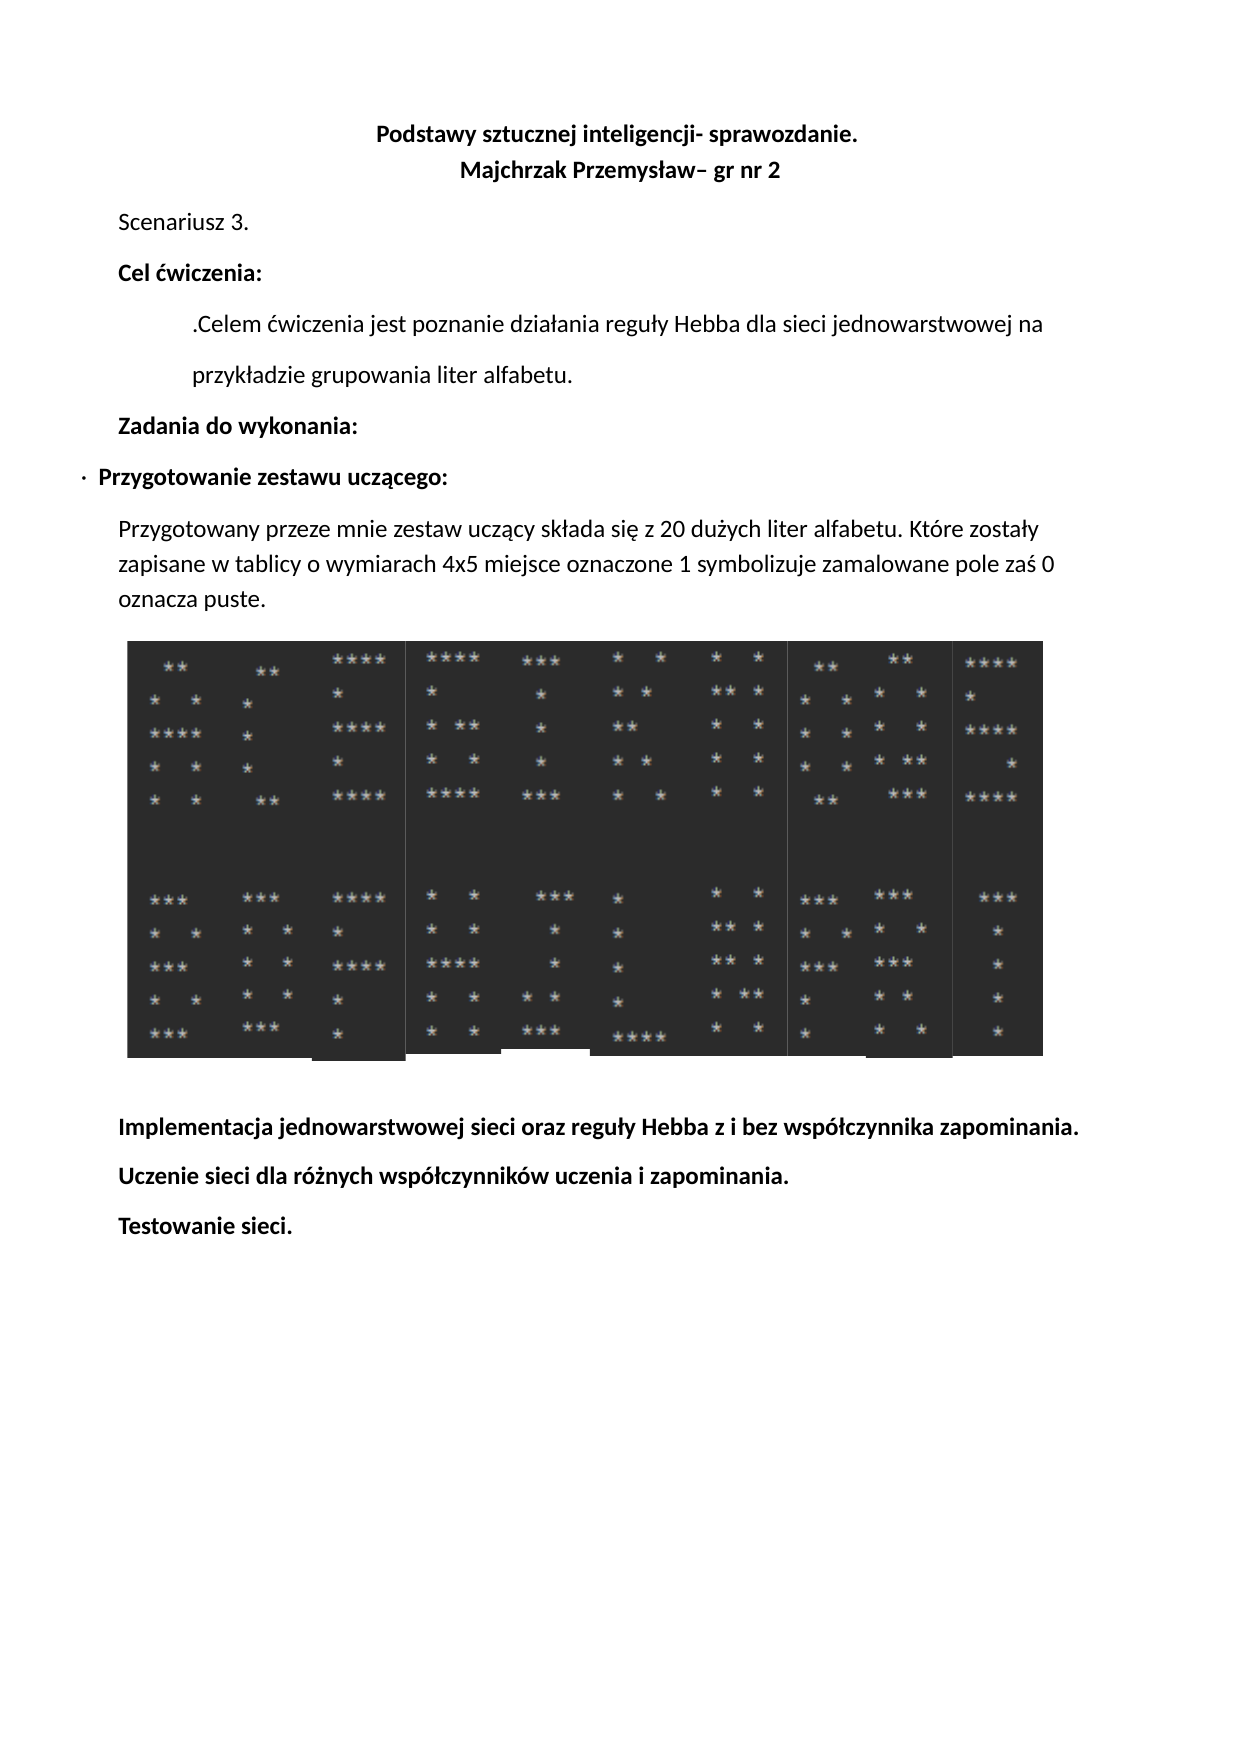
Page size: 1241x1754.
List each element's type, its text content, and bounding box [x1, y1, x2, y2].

text przykładzie grupowania liter alfabetu. [118, 359, 1122, 390]
text Przygotowany przeze mnie zestaw uczący składa się z 20 dużych liter alfabetu. Które zostały zapisane w tablicy o wymiarach 4x5 miejsce oznaczone 1 symbolizuje zamalowane pole zaś 0 oznacza puste. [118, 513, 1122, 613]
picture [127, 641, 1043, 1061]
text Testowanie sieci. [118, 1210, 1122, 1240]
text · Przygotowanie zestawu uczącego: [81, 462, 1122, 492]
text Cel ćwiczenia: [118, 257, 1122, 287]
text .Celem ćwiczenia jest poznanie działania reguły Hebba dla sieci jednowarstwowej na [118, 308, 1122, 339]
text Implementacja jednowarstwowej sieci oraz reguły Hebba z i bez współczynnika zapominania. [118, 1111, 1122, 1141]
text Podstawy sztucznej inteligencji- sprawozdanie. Majchrzak Przemysław– gr nr 2 [118, 118, 1122, 185]
text Uczenie sieci dla różnych współczynników uczenia i zapominania. [118, 1160, 1122, 1191]
text Scenariusz 3. [118, 206, 1122, 236]
text Zadania do wykonania: [118, 410, 1122, 441]
